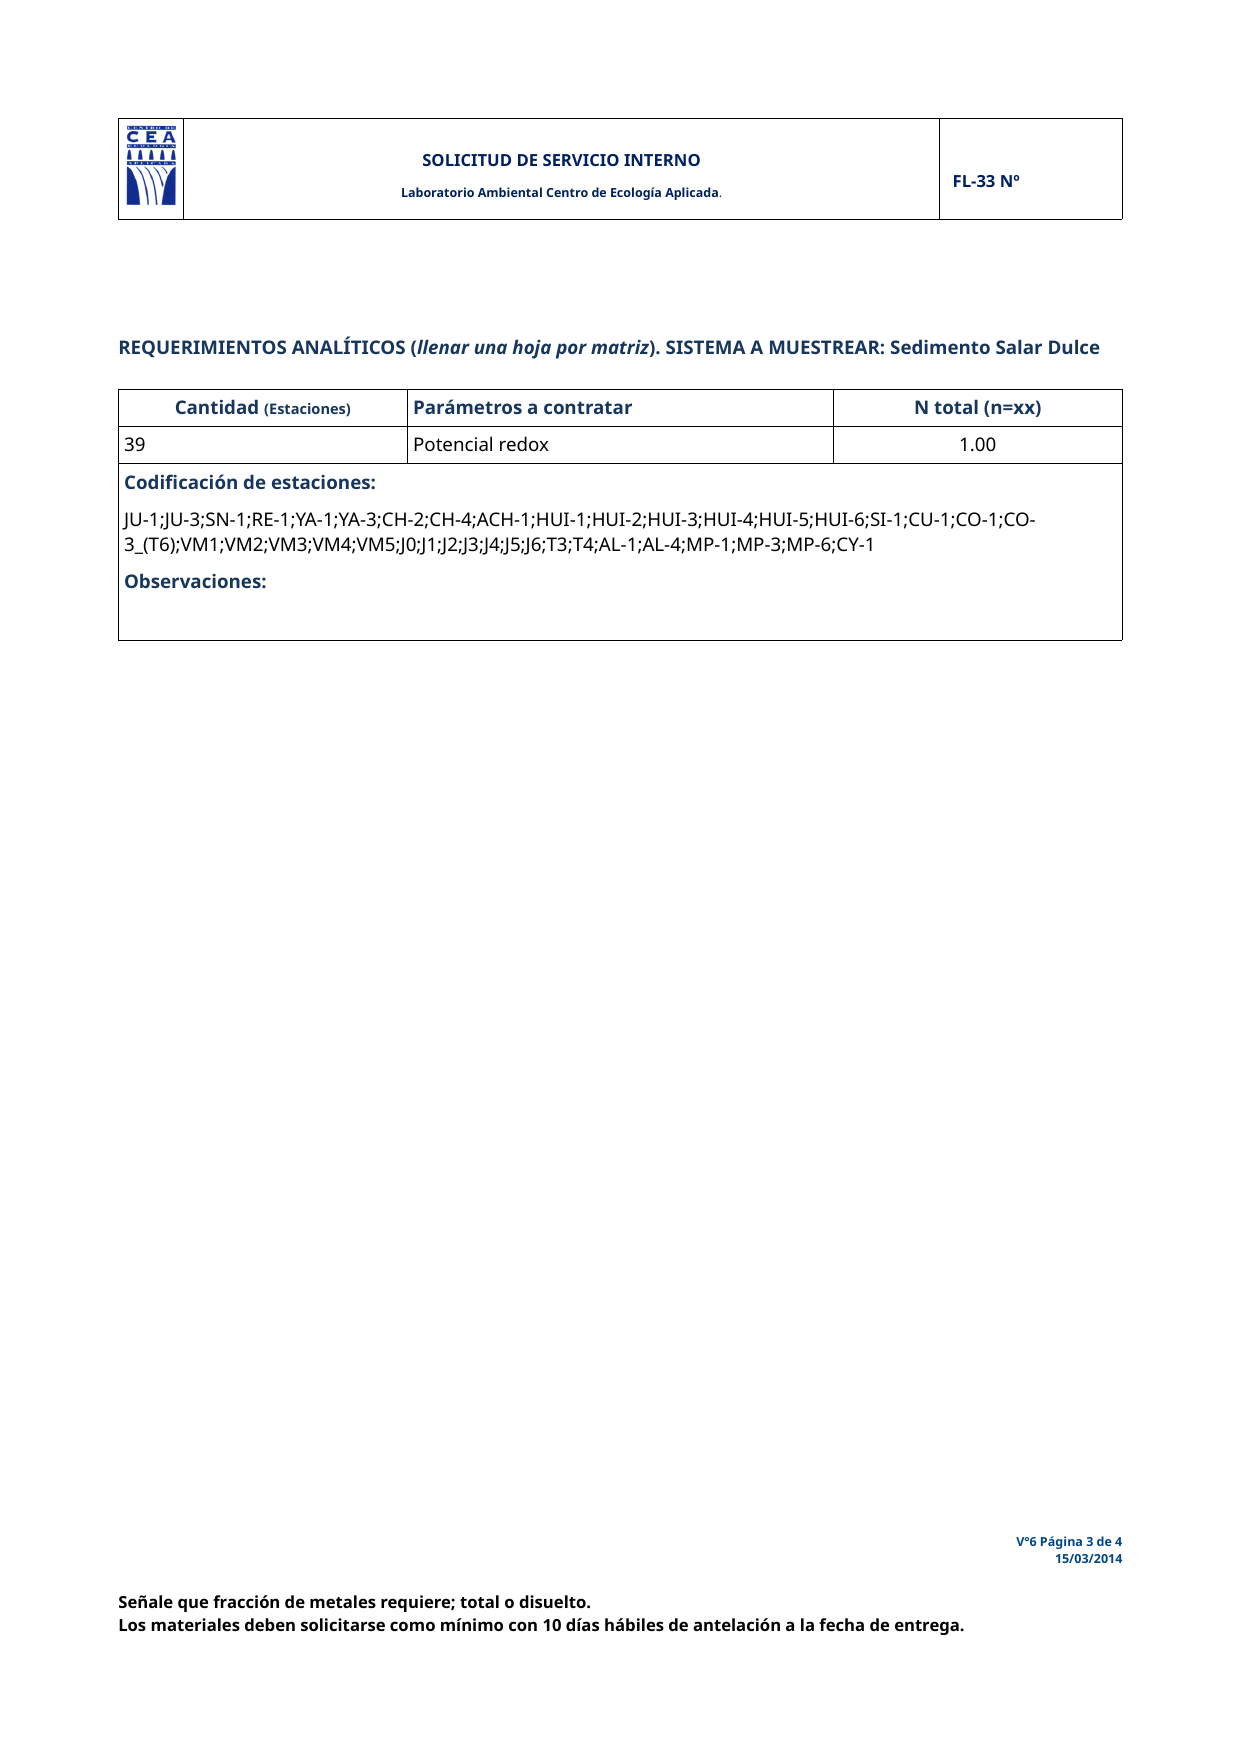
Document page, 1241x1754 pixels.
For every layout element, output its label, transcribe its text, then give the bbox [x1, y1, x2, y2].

table_header Cantidad (Estaciones) [119, 390, 407, 426]
table_cell 1.00 [834, 427, 1122, 463]
table_cell 39 [119, 427, 407, 463]
text REQUERIMIENTOS ANALÍTICOS (llenar una hoja por matriz). SISTEMA A MUESTREAR: Sedimento Salar Dulce [118, 334, 1122, 360]
table_cell [119, 600, 1122, 640]
table_cell Potencial redox [408, 427, 833, 463]
table_header Observaciones: [119, 563, 1122, 600]
table_header Codificación de estaciones: [119, 464, 1122, 500]
table_header N total (n=xx) [834, 390, 1122, 426]
table_cell JU-1;JU-3;SN-1;RE-1;YA-1;YA-3;CH-2;CH-4;ACH-1;HUI-1;HUI-2;HUI-3;HUI-4;HUI-5;HUI-6;SI-1;CU-1;CO-1;CO-3_(T6);VM1;VM2;VM3;VM4;VM5;J0;J1;J2;J3;J4;J5;J6;T3;T4;AL-1;AL-4;MP-1;MP-3;MP-6;CY-1 [119, 500, 1122, 563]
table_header Parámetros a contratar [408, 390, 833, 426]
picture [124, 123, 179, 207]
